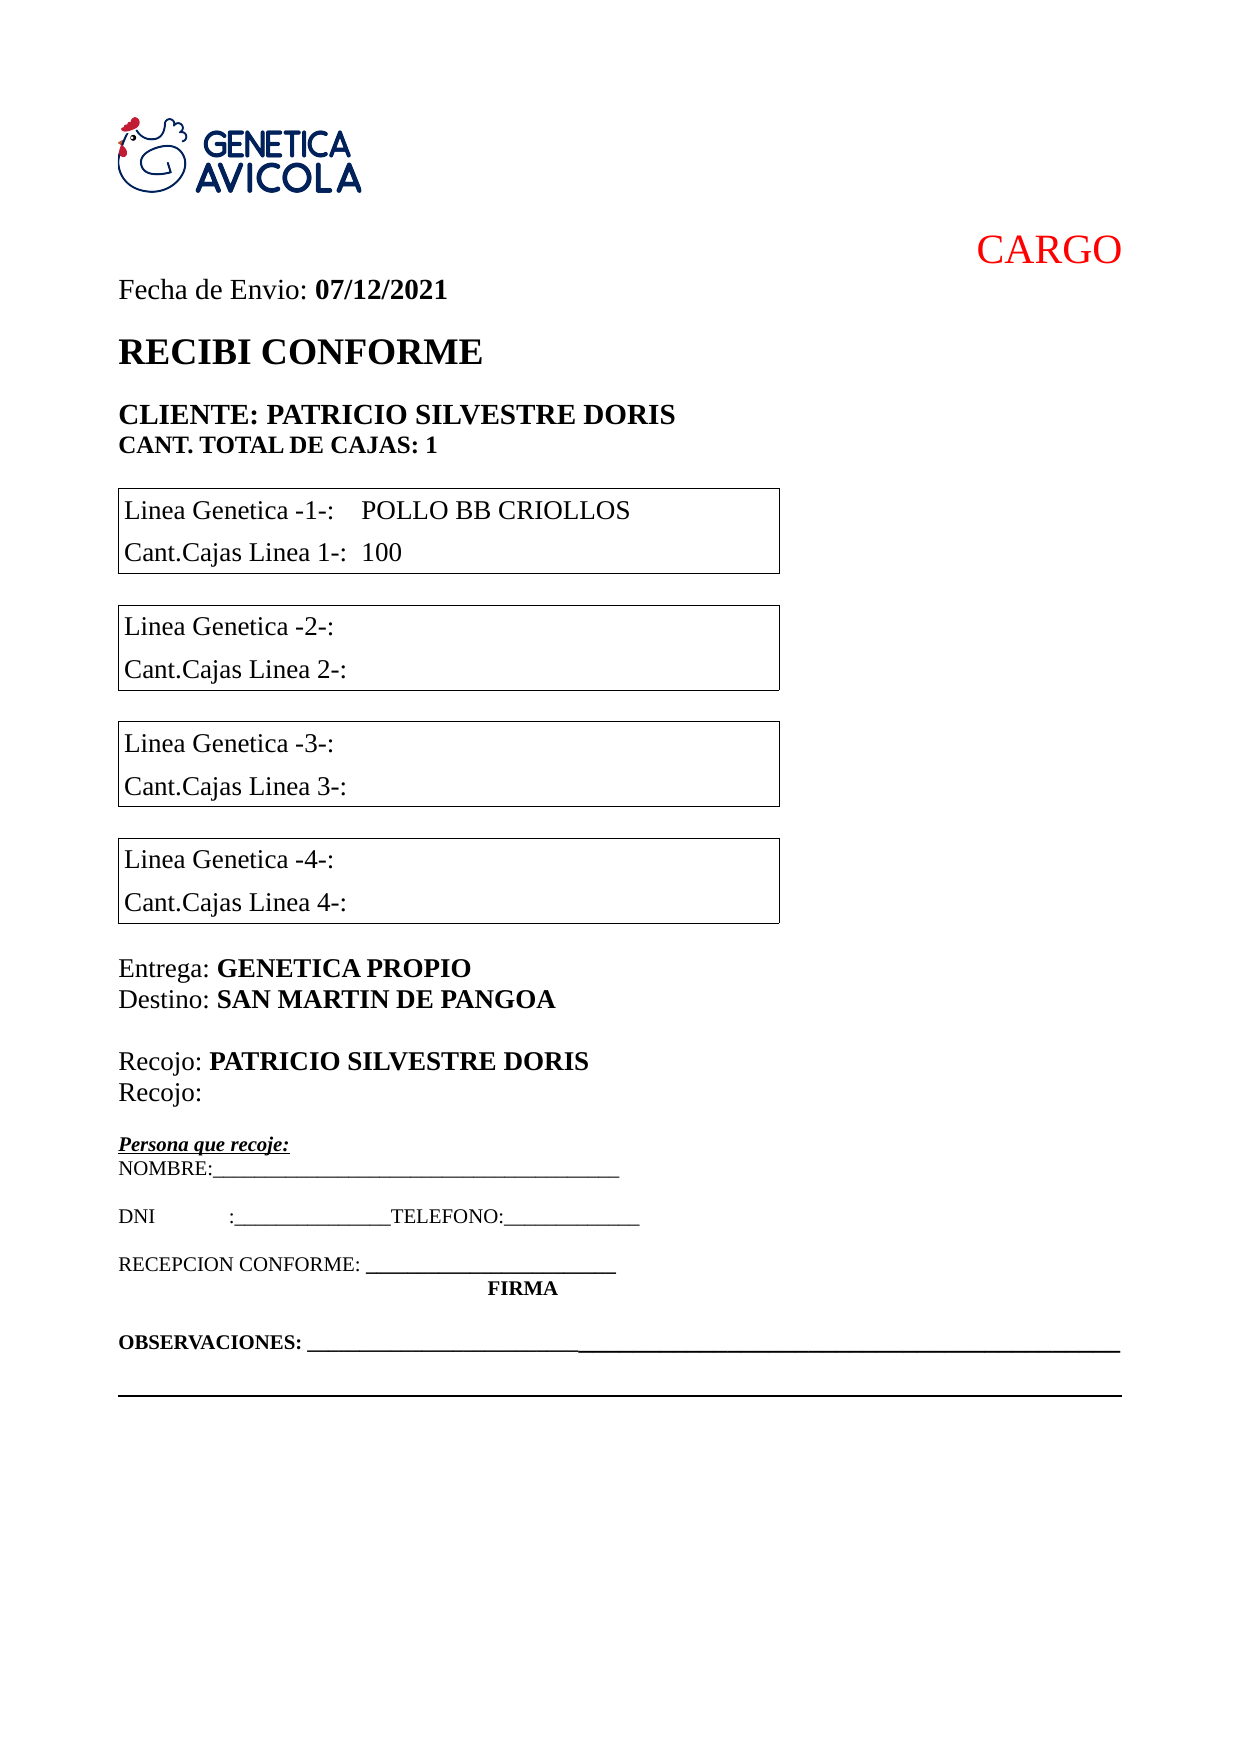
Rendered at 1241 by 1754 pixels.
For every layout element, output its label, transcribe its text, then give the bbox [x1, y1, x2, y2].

table_cell [356, 807, 779, 838]
table_header Linea Genetica -1-: [119, 489, 356, 531]
table_cell [356, 691, 779, 721]
table_cell [356, 839, 779, 880]
text CARGO [118, 224, 1122, 272]
text NOMBRE:_______________________________________ [118, 1156, 1122, 1180]
table_header POLLO BB CRIOLLOS [356, 489, 779, 531]
text Fecha de Envio: 07/12/2021 [118, 272, 1122, 306]
table_cell 100 [356, 531, 779, 573]
text RECEPCION CONFORME: ________________________ [118, 1252, 1122, 1276]
table_cell [356, 722, 779, 764]
text OBSERVACIONES: __________________________________________________________________ [118, 1324, 1122, 1355]
text RECIBI CONFORME [118, 330, 1122, 373]
table_cell [356, 647, 779, 690]
text CLIENTE: PATRICIO SILVESTRE DORIS [118, 397, 1122, 431]
text Persona que recoje: [118, 1132, 1122, 1156]
table_cell Cant.Cajas Linea 1-: [119, 531, 356, 573]
text Recojo: PATRICIO SILVESTRE DORIS [118, 1045, 1122, 1076]
table_cell [356, 764, 779, 806]
text Destino: SAN MARTIN DE PANGOA [118, 983, 1122, 1014]
table_cell Cant.Cajas Linea 2-: [119, 647, 356, 690]
table_cell Linea Genetica -2-: [119, 606, 356, 647]
table_cell [118, 574, 356, 604]
text FIRMA [118, 1276, 1122, 1300]
table_cell Cant.Cajas Linea 3-: [119, 764, 356, 806]
table_cell [356, 574, 779, 604]
table_cell [356, 880, 779, 923]
table_cell Cant.Cajas Linea 4-: [119, 880, 356, 923]
table_cell [356, 606, 779, 647]
text Recojo: [118, 1076, 1122, 1108]
table_cell [118, 691, 356, 721]
text DNI :_______________TELEFONO:_____________ [118, 1204, 1122, 1228]
text CANT. TOTAL DE CAJAS: 1 [118, 431, 1122, 459]
table_cell Linea Genetica -3-: [119, 722, 356, 764]
table_cell [118, 807, 356, 838]
picture [117, 117, 362, 193]
table_cell Linea Genetica -4-: [119, 839, 356, 880]
text Entrega: GENETICA PROPIO [118, 952, 1122, 983]
